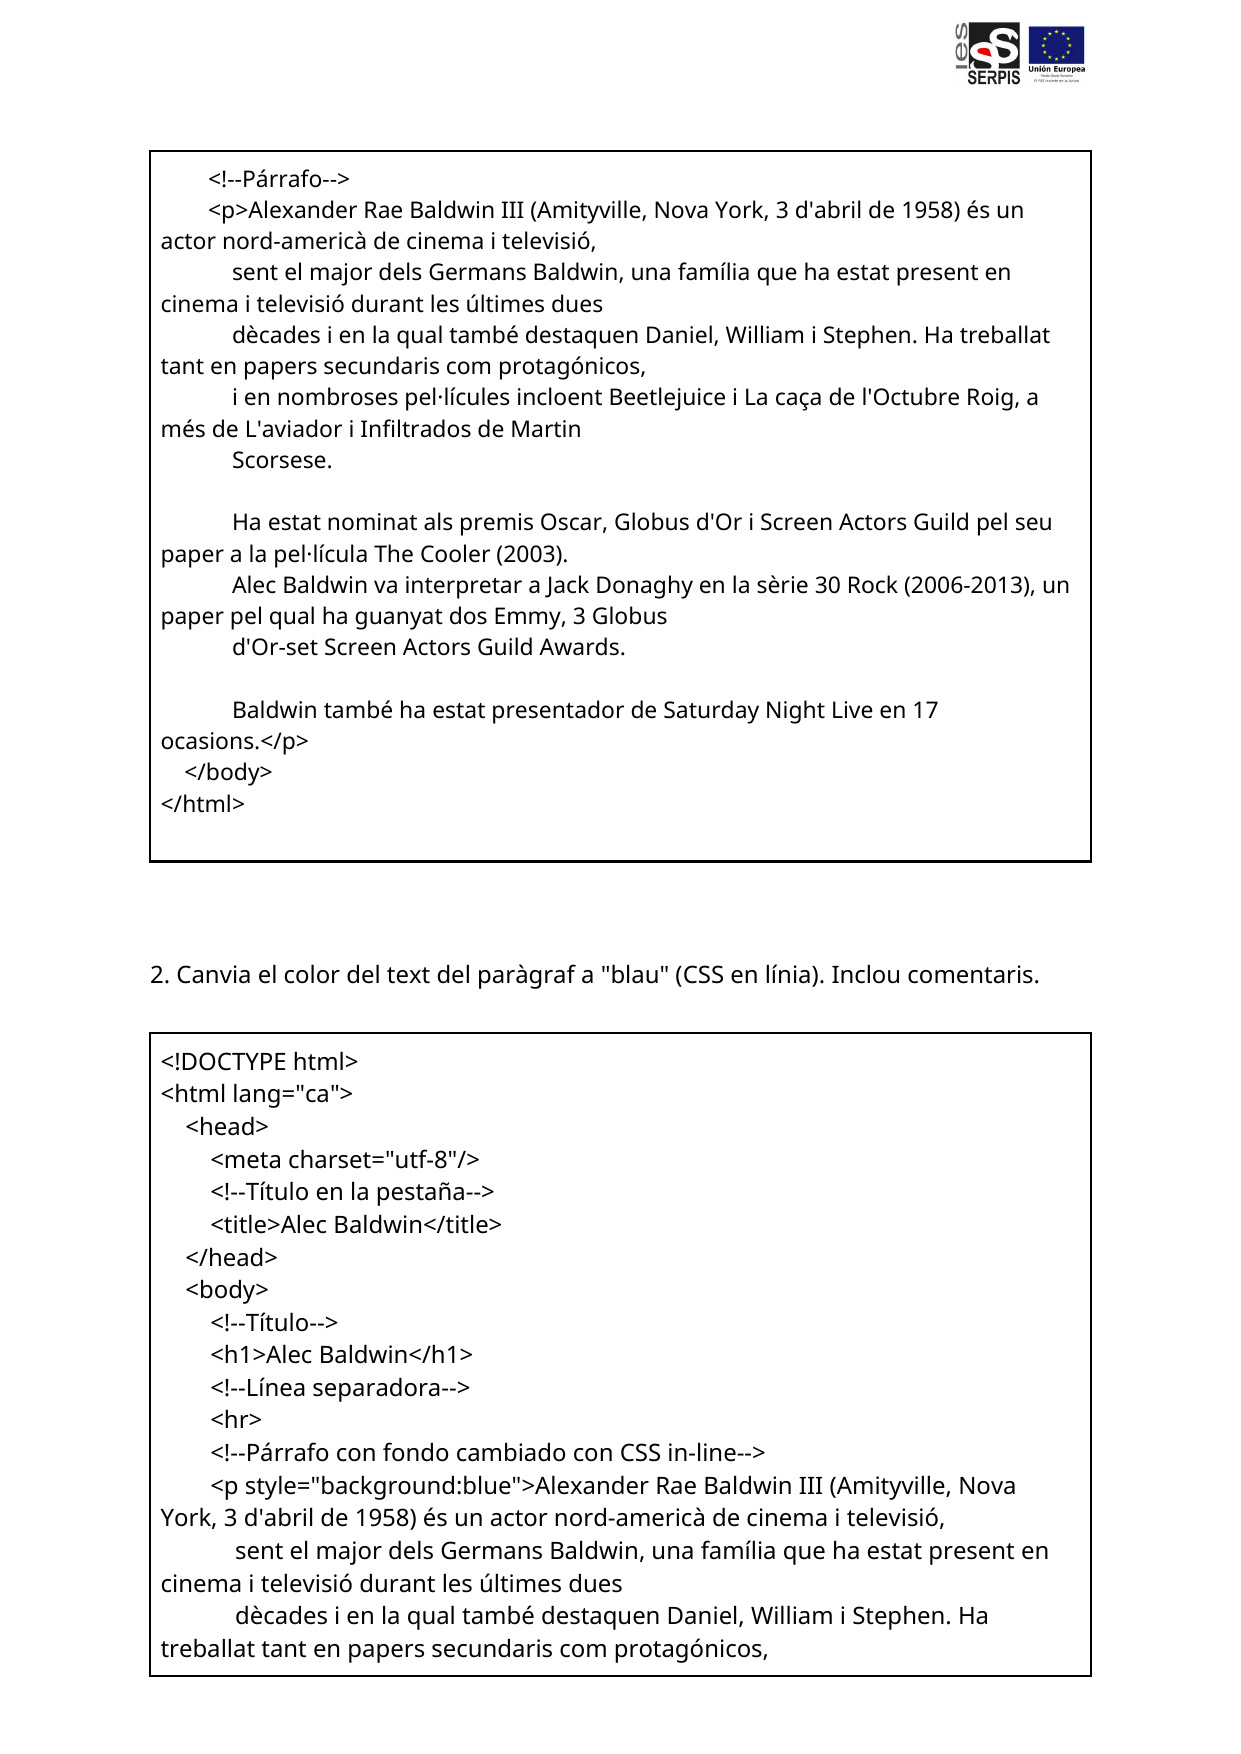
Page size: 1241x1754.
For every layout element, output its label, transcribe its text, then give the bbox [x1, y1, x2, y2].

table_header <!DOCTYPE html> <html lang="ca"> <head> <meta charset="utf-8"/> <!--Título en la pestaña--> <title>Alec Baldwin</title> </head> <body> <!--Título--> <h1>Alec Baldwin</h1> <!--Línea separadora--> <hr> <!--Párrafo con fondo cambiado con CSS in-line--> <p style="background:blue">Alexander Rae Baldwin III (Amityville, Nova York, 3 d'abril de 1958) és un actor nord-americà de cinema i televisió, sent el major dels Germans Baldwin, una família que ha estat present en cinema i televisió durant les últimes dues dècades i en la qual també destaquen Daniel, William i Stephen. Ha treballat tant en papers secundaris com protagónicos, [151, 1034, 1090, 1674]
table_header <!--Párrafo--> <p>Alexander Rae Baldwin III (Amityville, Nova York, 3 d'abril de 1958) és un actor nord-americà de cinema i televisió, sent el major dels Germans Baldwin, una família que ha estat present en cinema i televisió durant les últimes dues dècades i en la qual també destaquen Daniel, William i Stephen. Ha treballat tant en papers secundaris com protagónicos, i en nombroses pel·lícules incloent Beetlejuice i La caça de l'Octubre Roig, a més de L'aviador i Infiltrados de Martin Scorsese. Ha estat nominat als premis Oscar, Globus d'Or i Screen Actors Guild pel seu paper a la pel·lícula The Cooler (2003). Alec Baldwin va interpretar a Jack Donaghy en la sèrie 30 Rock (2006-2013), un paper pel qual ha guanyat dos Emmy, 3 Globus d'Or-set Screen Actors Guild Awards. Baldwin també ha estat presentador de Saturday Night Live en 17 ocasions.</p> </body> </html> [151, 152, 1090, 860]
text 2. Canvia el color del text del paràgraf a "blau" (CSS en línia). Inclou comentaris. [150, 957, 1090, 990]
